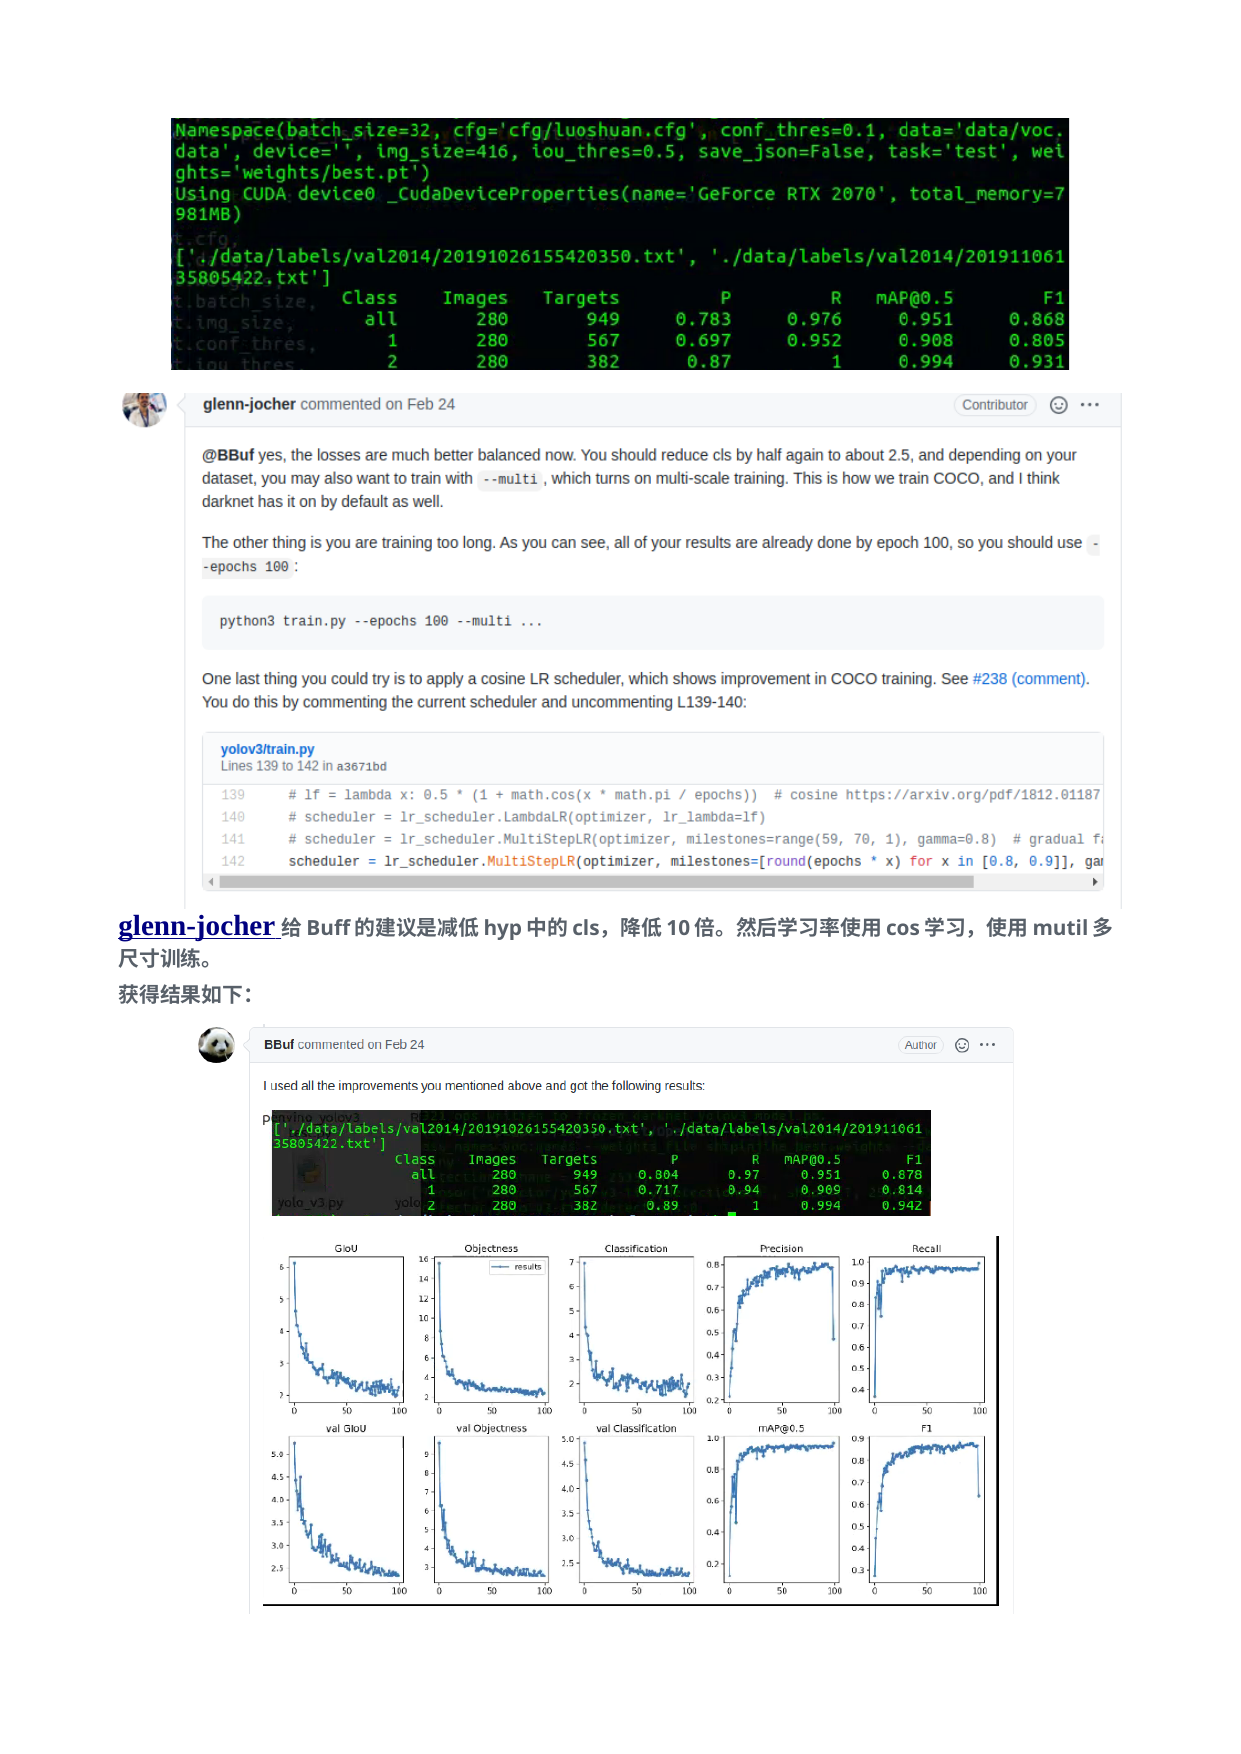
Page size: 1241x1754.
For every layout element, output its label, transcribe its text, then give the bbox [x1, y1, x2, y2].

picture [171, 118, 1070, 370]
text 获得结果如下： [118, 985, 1122, 1008]
subtitle glenn-jocher给Buff的建议是减低hyp中的cls，降低10倍。然后学习率使用cos学习，使用mutil多尺寸训练。 [118, 909, 1122, 972]
picture [118, 393, 1123, 909]
picture [189, 1024, 1014, 1614]
